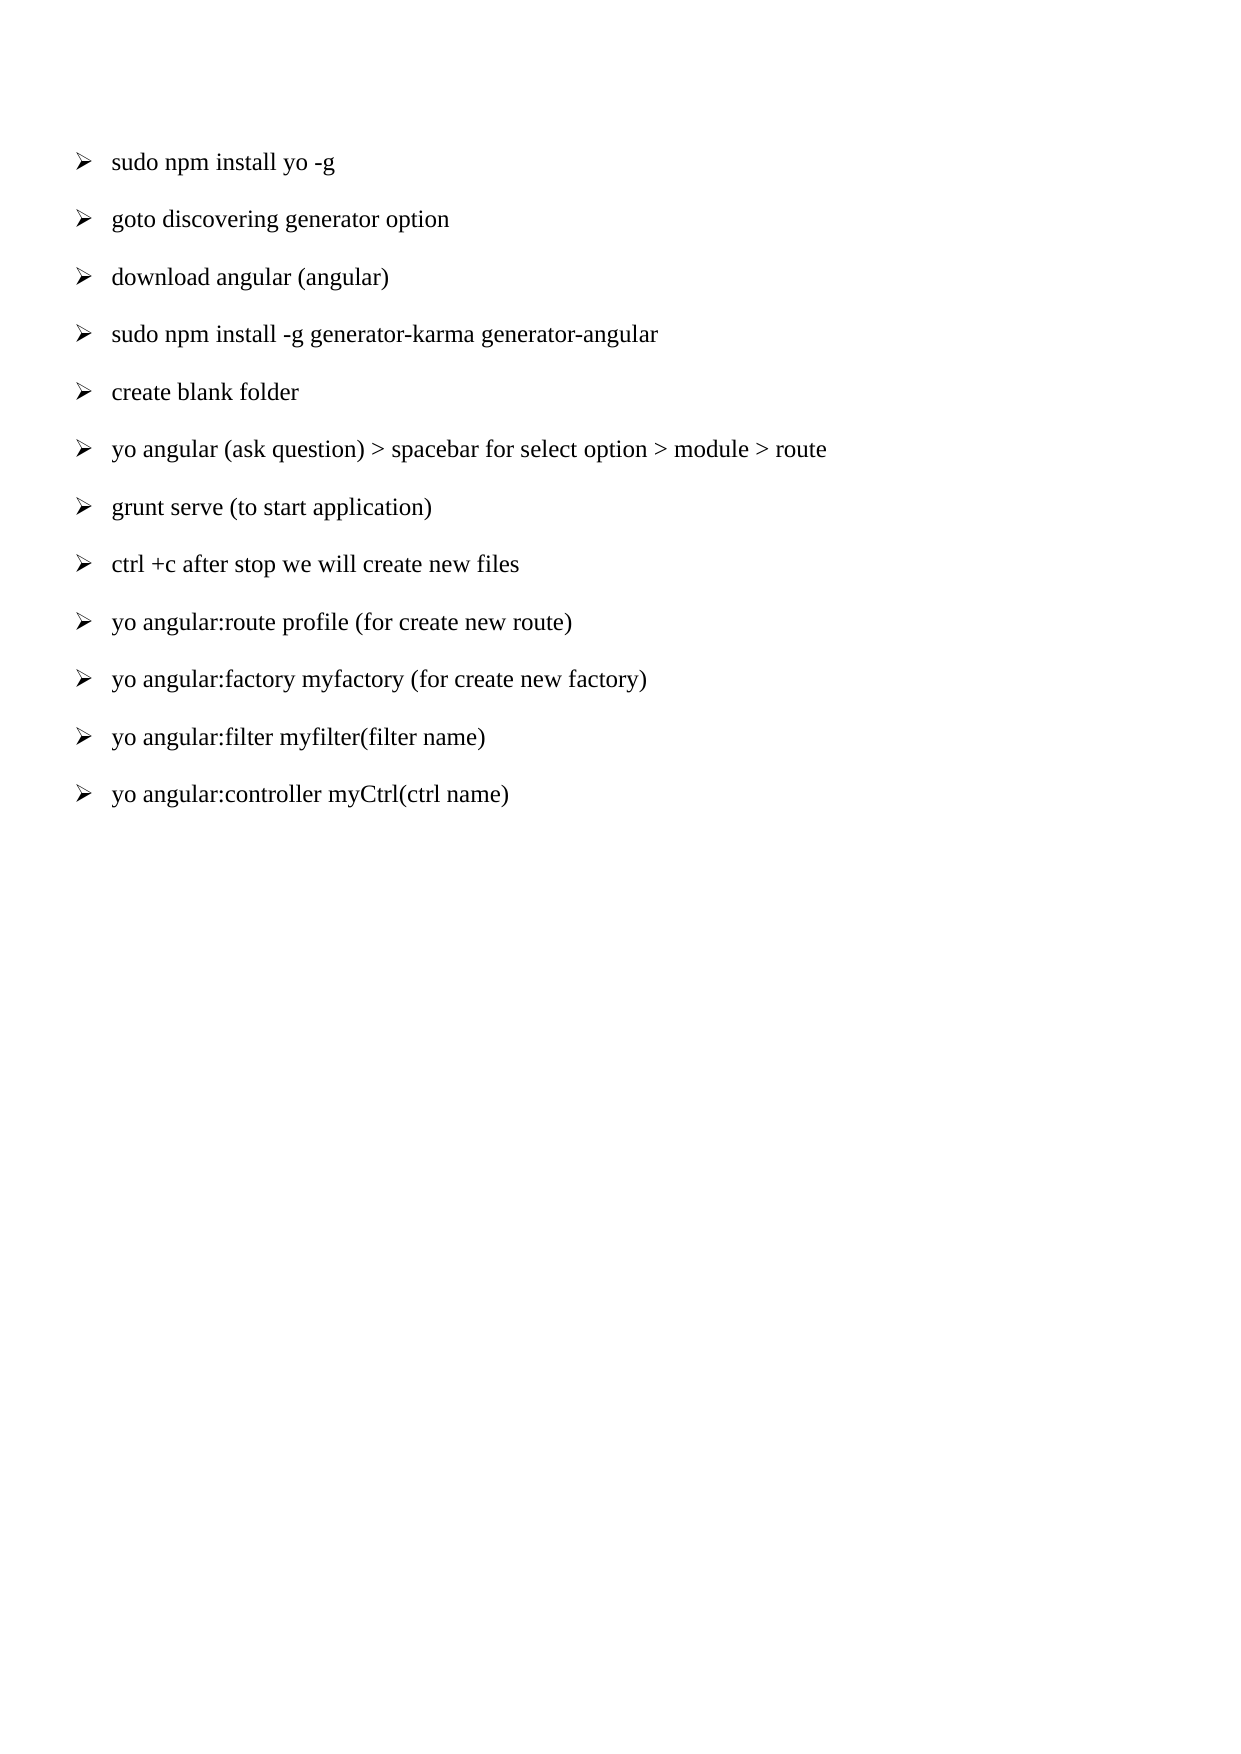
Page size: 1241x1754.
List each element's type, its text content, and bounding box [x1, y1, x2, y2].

list yo angular:factory myfactory (for create new factory) [74, 664, 1200, 693]
list download angular (angular) [74, 262, 1200, 291]
list grunt serve (to start application) [74, 492, 1200, 521]
list yo angular (ask question) > spacebar for select option > module > route [74, 434, 1200, 463]
list yo angular:route profile (for create new route) [74, 607, 1200, 636]
list yo angular:filter myfilter(filter name) [74, 722, 1200, 751]
list goto discovering generator option [74, 204, 1200, 233]
list yo angular:controller myCtrl(ctrl name) [74, 779, 1200, 808]
list ctrl +c after stop we will create new files [74, 549, 1200, 578]
list create blank folder [74, 377, 1200, 406]
list sudo npm install yo -g [74, 147, 1200, 176]
list sudo npm install -g generator-karma generator-angular [74, 319, 1200, 348]
